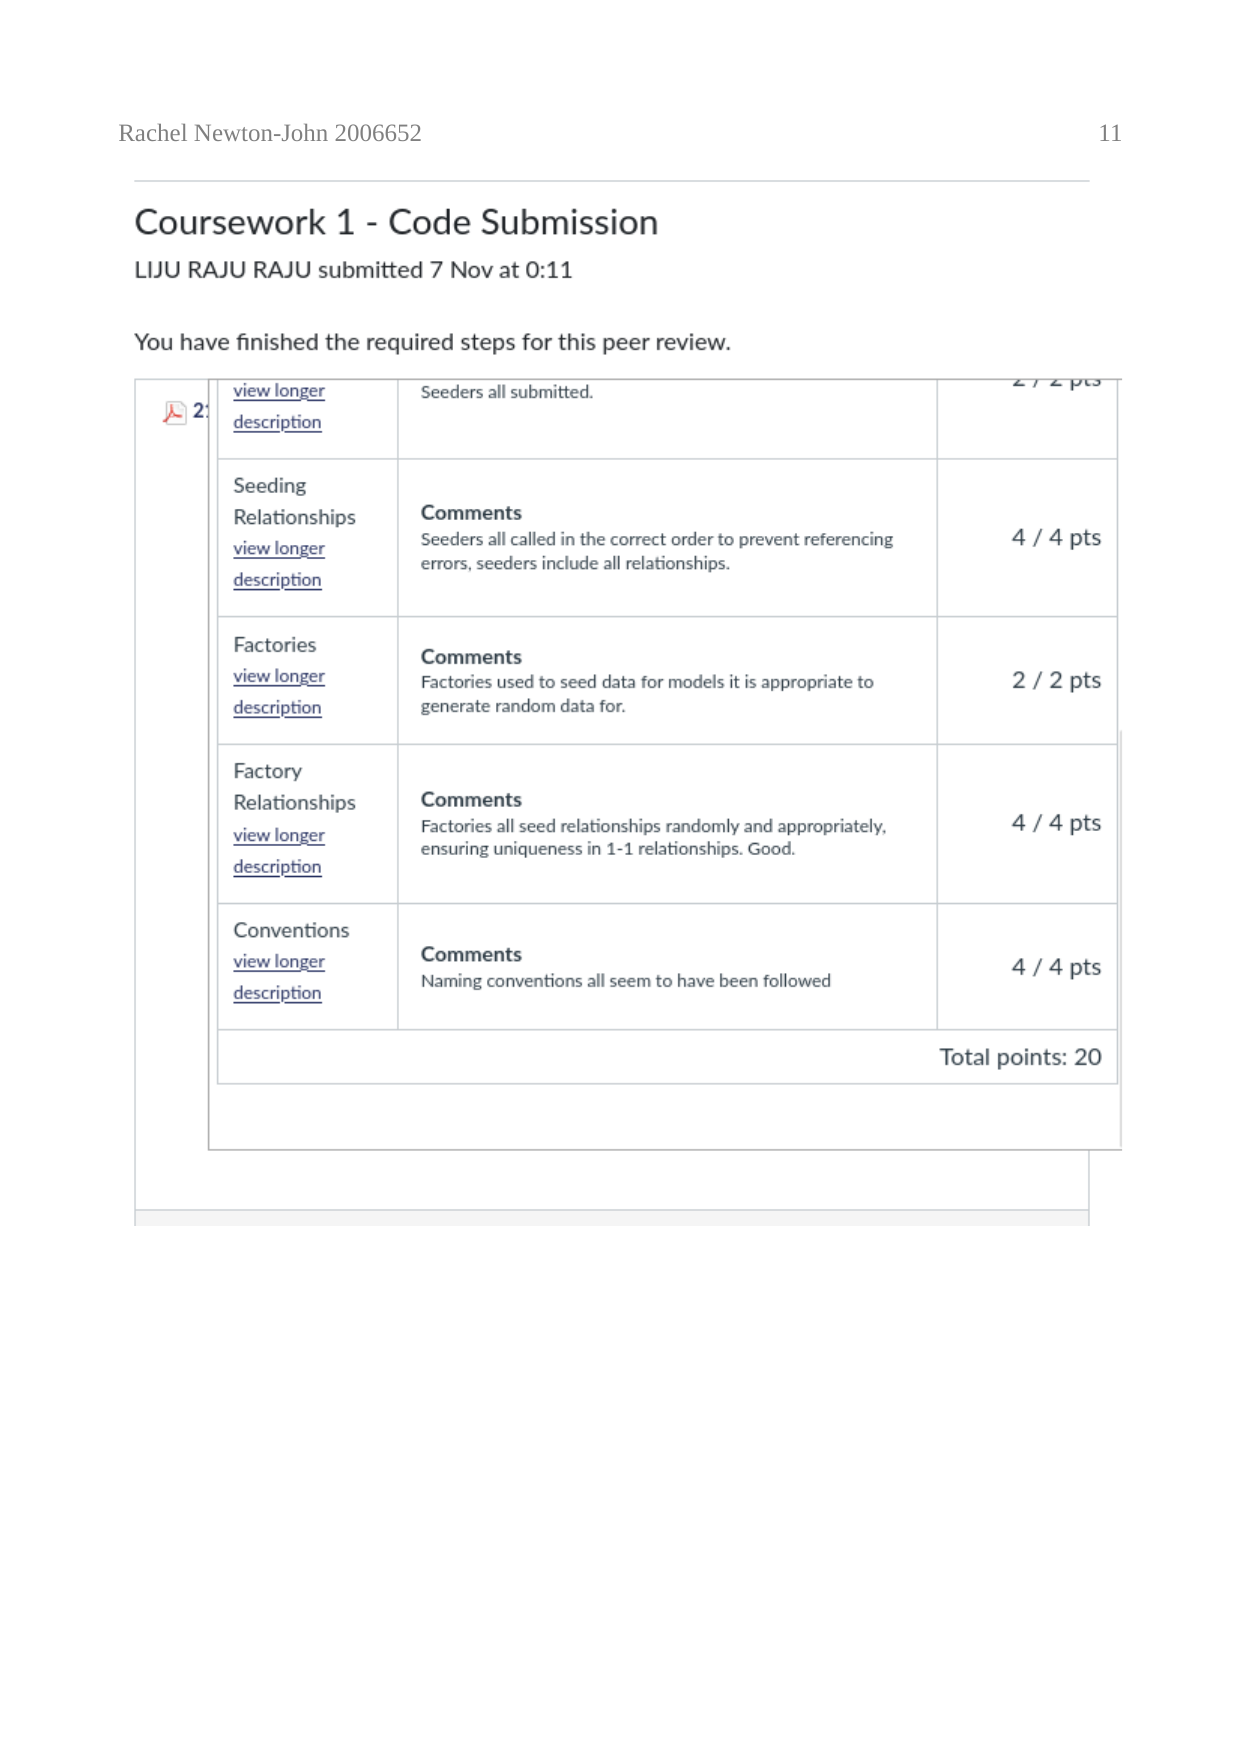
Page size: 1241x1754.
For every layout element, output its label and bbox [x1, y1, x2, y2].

picture [118, 176, 1123, 1226]
